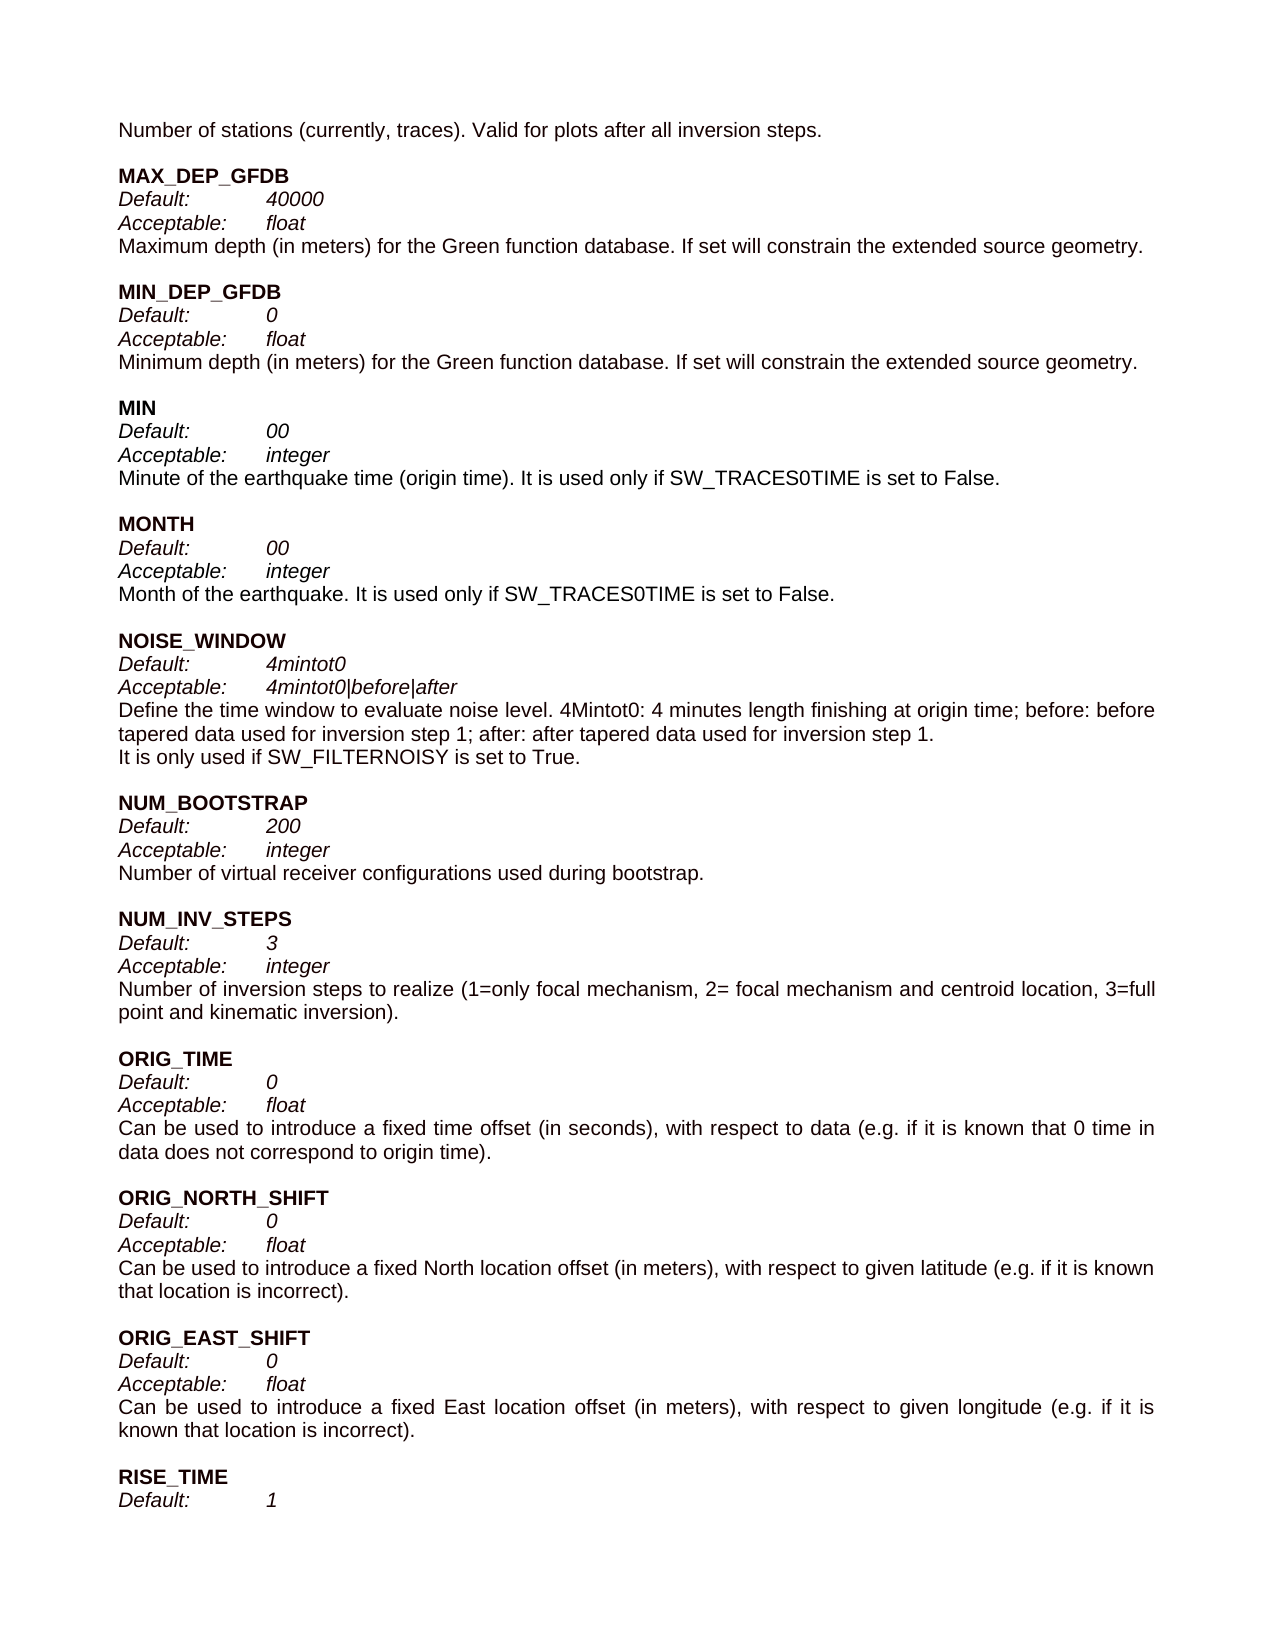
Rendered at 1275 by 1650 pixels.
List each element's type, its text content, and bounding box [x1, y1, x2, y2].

text Acceptable: integer [118, 443, 1157, 467]
text Default: 00 [118, 420, 1157, 443]
text Acceptable: integer [118, 838, 1157, 861]
text ORIG_NORTH_SHIFT [118, 1187, 1157, 1210]
text Acceptable: float [118, 327, 1157, 350]
text Can be used to introduce a fixed North location offset (in meters), with respect to given latitude (e.g. if it is known that location is incorrect). [118, 1256, 1157, 1303]
text Default: 200 [118, 815, 1157, 838]
text NOISE_WINDOW [118, 629, 1157, 652]
text Minimum depth (in meters) for the Green function database. If set will constrain the extended source geometry. [118, 350, 1157, 374]
text Number of stations (currently, traces). Valid for plots after all inversion steps. [118, 118, 1157, 141]
text Default: 40000 [118, 188, 1157, 211]
text MIN [118, 397, 1157, 420]
text Default: 1 [118, 1489, 1157, 1512]
text Default: 0 [118, 304, 1157, 327]
text Default: 3 [118, 931, 1157, 954]
text Number of virtual receiver configurations used during bootstrap. [118, 861, 1157, 885]
text Acceptable: integer [118, 954, 1157, 978]
text RISE_TIME [118, 1465, 1157, 1489]
text NUM_INV_STEPS [118, 908, 1157, 931]
text Default: 4mintot0 [118, 652, 1157, 676]
text Acceptable: float [118, 1233, 1157, 1256]
text Can be used to introduce a fixed East location offset (in meters), with respect to given longitude (e.g. if it is known that location is incorrect). [118, 1396, 1157, 1442]
text ORIG_TIME [118, 1047, 1157, 1071]
text Minute of the earthquake time (origin time). It is used only if SW_TRACES0TIME is set to False. [118, 467, 1157, 490]
text Month of the earthquake. It is used only if SW_TRACES0TIME is set to False. [118, 583, 1157, 606]
text Default: 00 [118, 536, 1157, 559]
text Acceptable: integer [118, 559, 1157, 583]
text It is only used if SW_FILTERNOISY is set to True. [118, 745, 1157, 768]
text Default: 0 [118, 1071, 1157, 1094]
text Maximum depth (in meters) for the Green function database. If set will constrain the extended source geometry. [118, 234, 1157, 257]
text Define the time window to evaluate noise level. 4Mintot0: 4 minutes length finishing at origin time; before: before tapered data used for inversion step 1; after: after tapered data used for inversion step 1. [118, 699, 1157, 745]
text Acceptable: float [118, 1094, 1157, 1117]
text MAX_DEP_GFDB [118, 164, 1157, 188]
text Acceptable: float [118, 211, 1157, 234]
text Acceptable: 4mintot0|before|after [118, 676, 1157, 699]
text Number of inversion steps to realize (1=only focal mechanism, 2= focal mechanism and centroid location, 3=full point and kinematic inversion). [118, 978, 1157, 1024]
text Default: 0 [118, 1210, 1157, 1233]
text Acceptable: float [118, 1372, 1157, 1396]
text MIN_DEP_GFDB [118, 281, 1157, 304]
text MONTH [118, 513, 1157, 536]
text Can be used to introduce a fixed time offset (in seconds), with respect to data (e.g. if it is known that 0 time in data does not correspond to origin time). [118, 1117, 1157, 1163]
text ORIG_EAST_SHIFT [118, 1326, 1157, 1349]
text NUM_BOOTSTRAP [118, 792, 1157, 815]
text Default: 0 [118, 1349, 1157, 1372]
